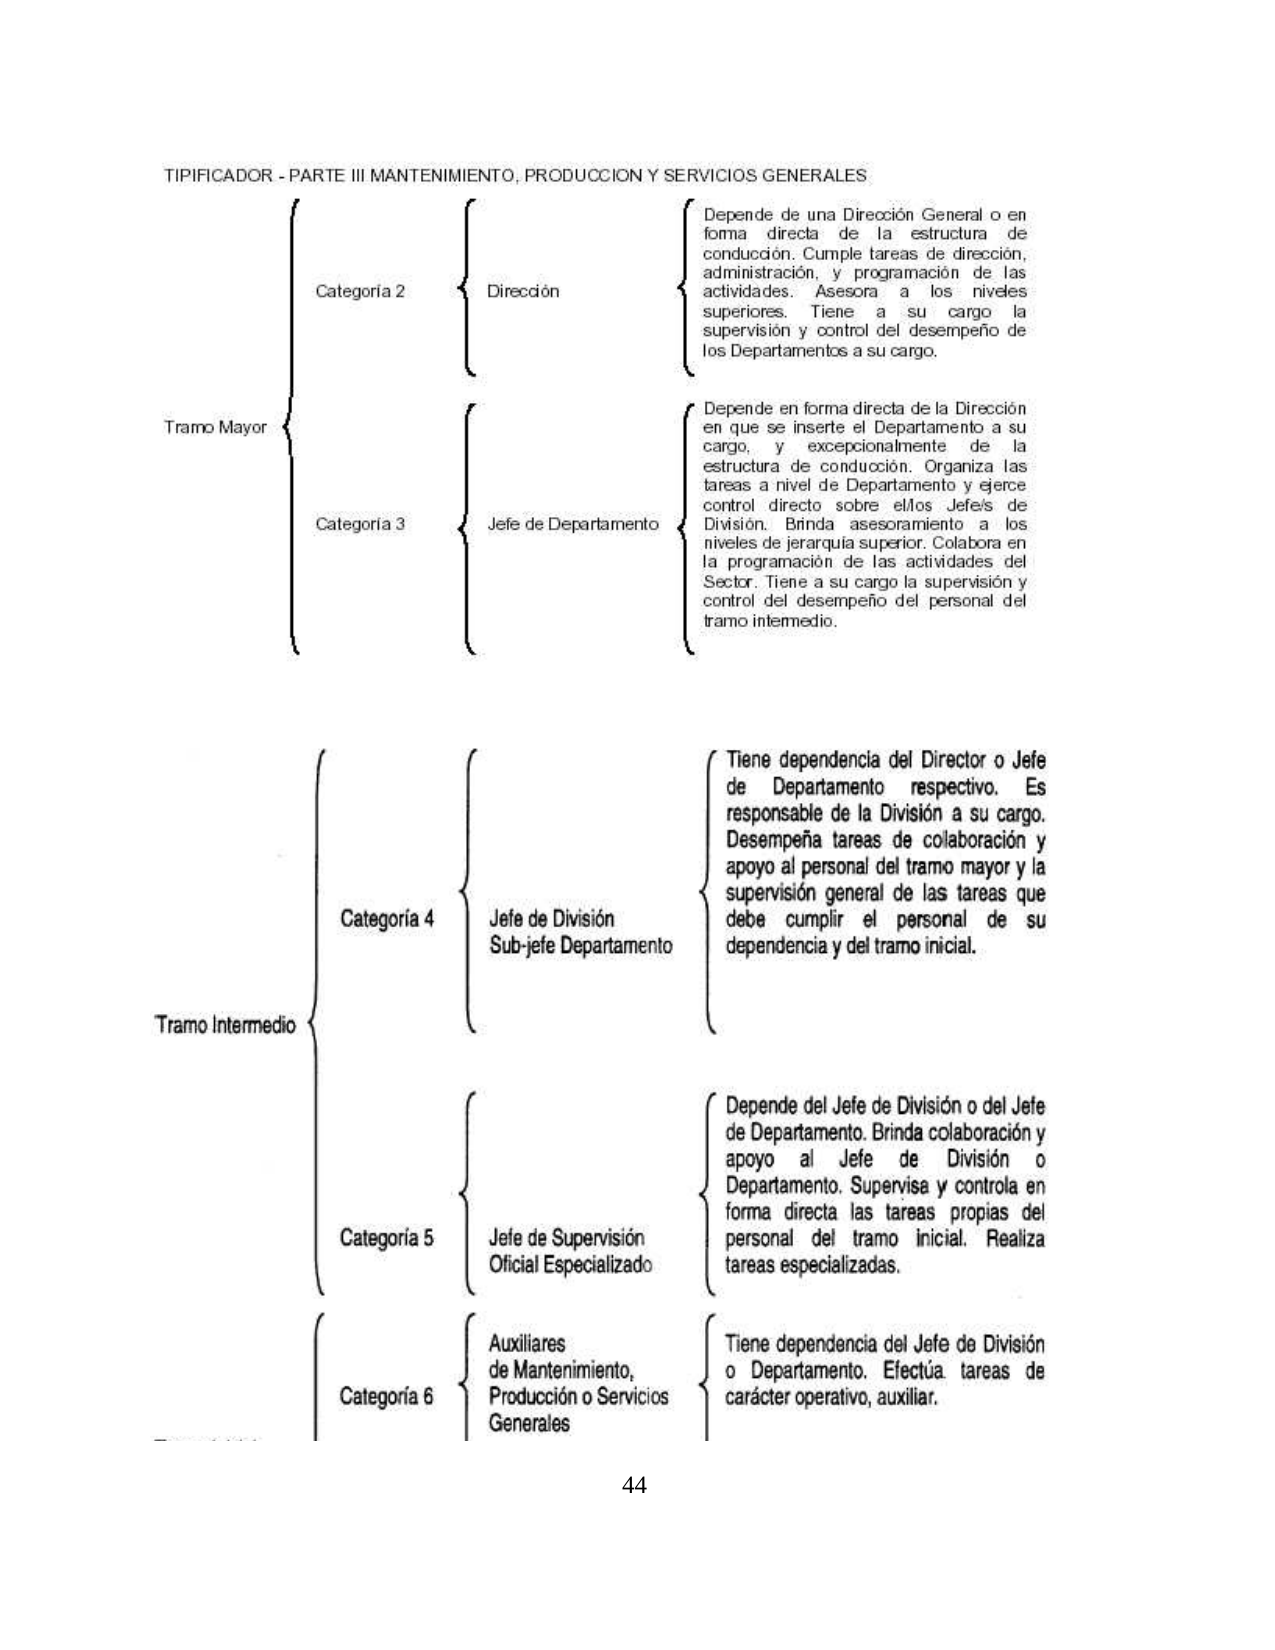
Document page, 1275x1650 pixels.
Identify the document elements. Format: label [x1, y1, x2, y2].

picture [150, 150, 1063, 1441]
